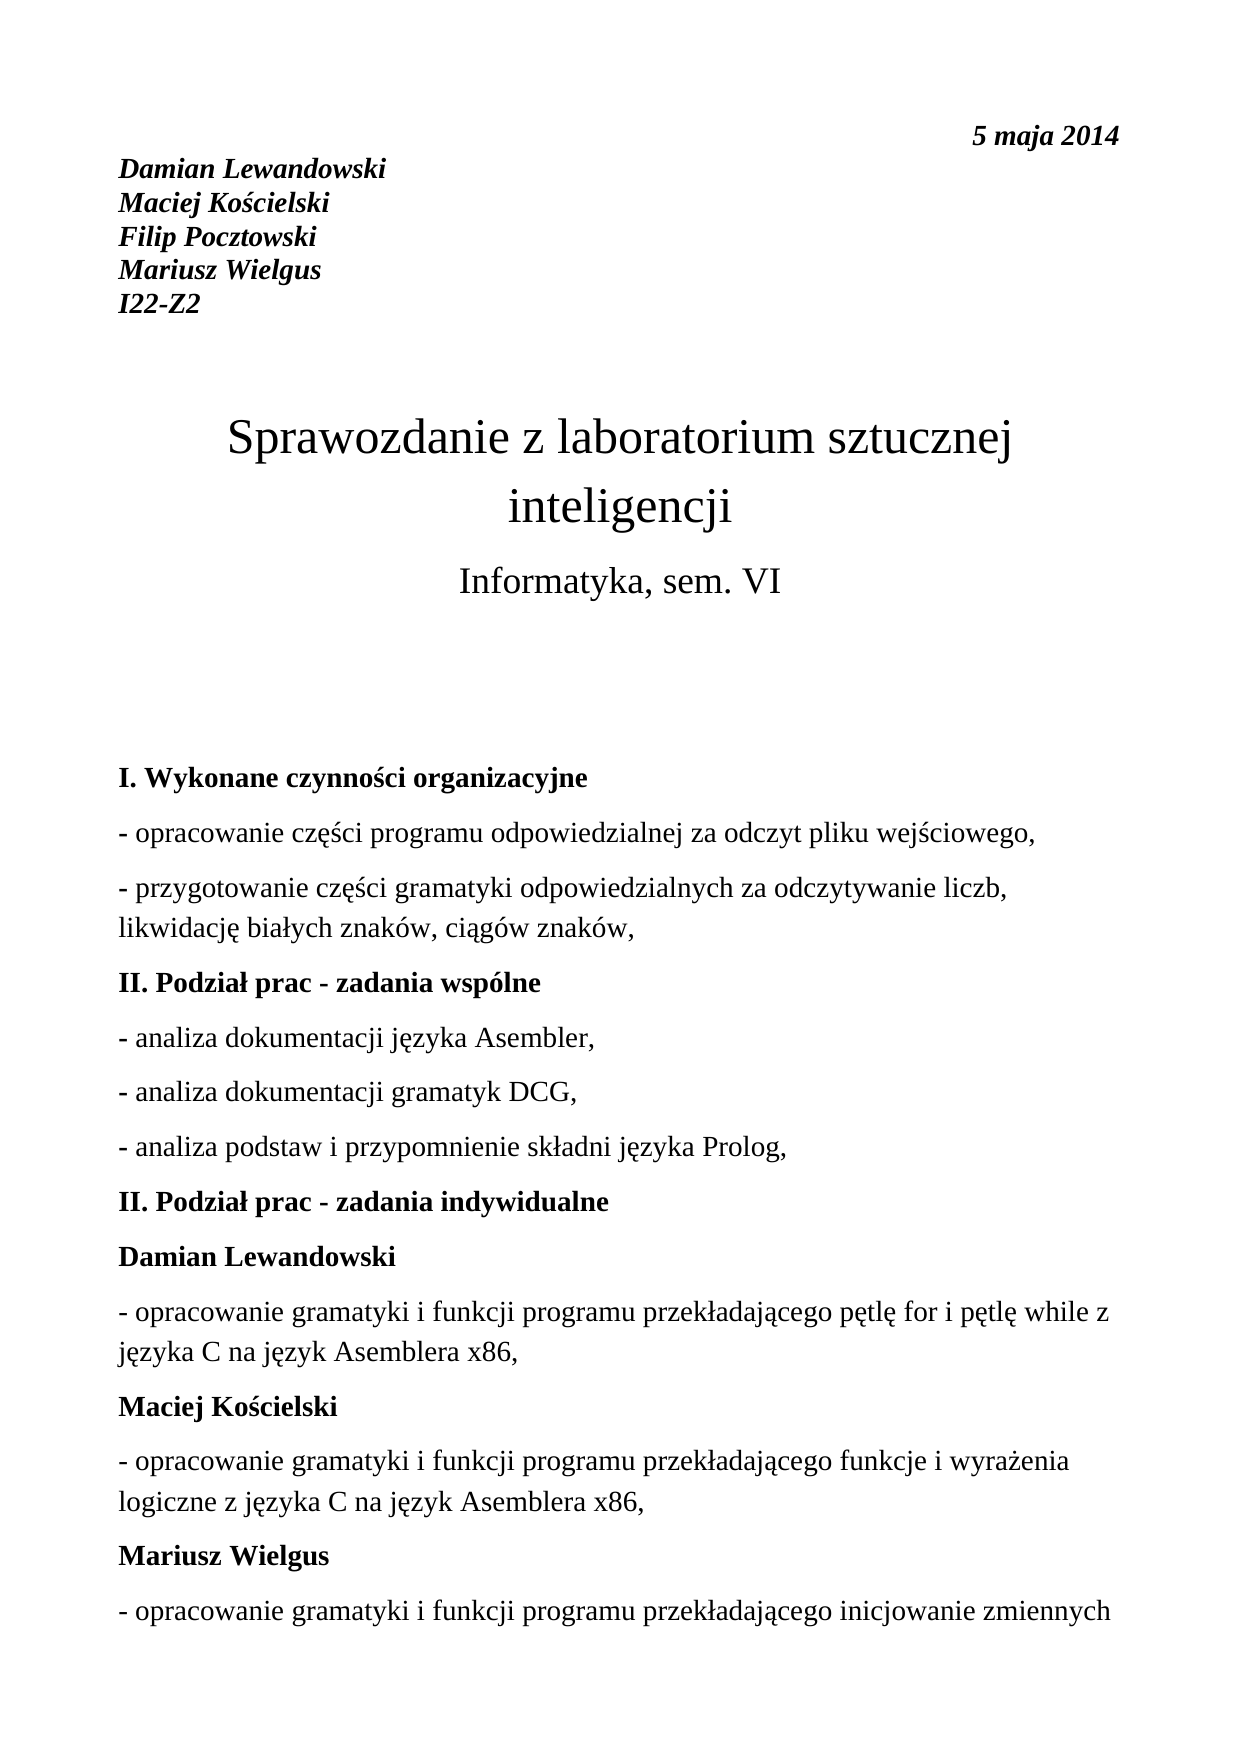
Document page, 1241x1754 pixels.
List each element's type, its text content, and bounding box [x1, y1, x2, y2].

text Sprawozdanie z laboratorium sztucznej inteligencji [118, 406, 1122, 533]
text - opracowanie gramatyki i funkcji programu przekładającego pętlę for i pętlę while z języka C na język Asemblera x86, [118, 1294, 1122, 1367]
text II. Podział prac - zadania wspólne [118, 965, 1122, 998]
text Damian Lewandowski [118, 1239, 1122, 1272]
text II. Podział prac - zadania indywidualne [118, 1184, 1122, 1218]
text - przygotowanie części gramatyki odpowiedzialnych za odczytywanie liczb, likwidację białych znaków, ciągów znaków, [118, 870, 1122, 944]
text - analiza podstaw i przypomnienie składni języka Prolog, [118, 1129, 1122, 1163]
text - opracowanie gramatyki i funkcji programu przekładającego inicjowanie zmiennych [118, 1593, 1122, 1627]
text Damian Lewandowski Maciej Kościelski Filip Pocztowski Mariusz Wielgus I22-Z2 [118, 152, 1122, 319]
text - analiza dokumentacji gramatyk DCG, [118, 1074, 1122, 1108]
text - opracowanie części programu odpowiedzialnej za odczyt pliku wejściowego, [118, 815, 1122, 849]
text - analiza dokumentacji języka Asembler, [118, 1020, 1122, 1053]
text Maciej Kościelski [118, 1389, 1122, 1422]
text - opracowanie gramatyki i funkcji programu przekładającego funkcje i wyrażenia logiczne z języka C na język Asemblera x86, [118, 1443, 1122, 1517]
text Mariusz Wielgus [118, 1538, 1122, 1572]
text Informatyka, sem. VI [118, 559, 1122, 602]
text 5 maja 2014 [118, 118, 1122, 152]
text I. Wykonane czynności organizacyjne [118, 760, 1122, 794]
